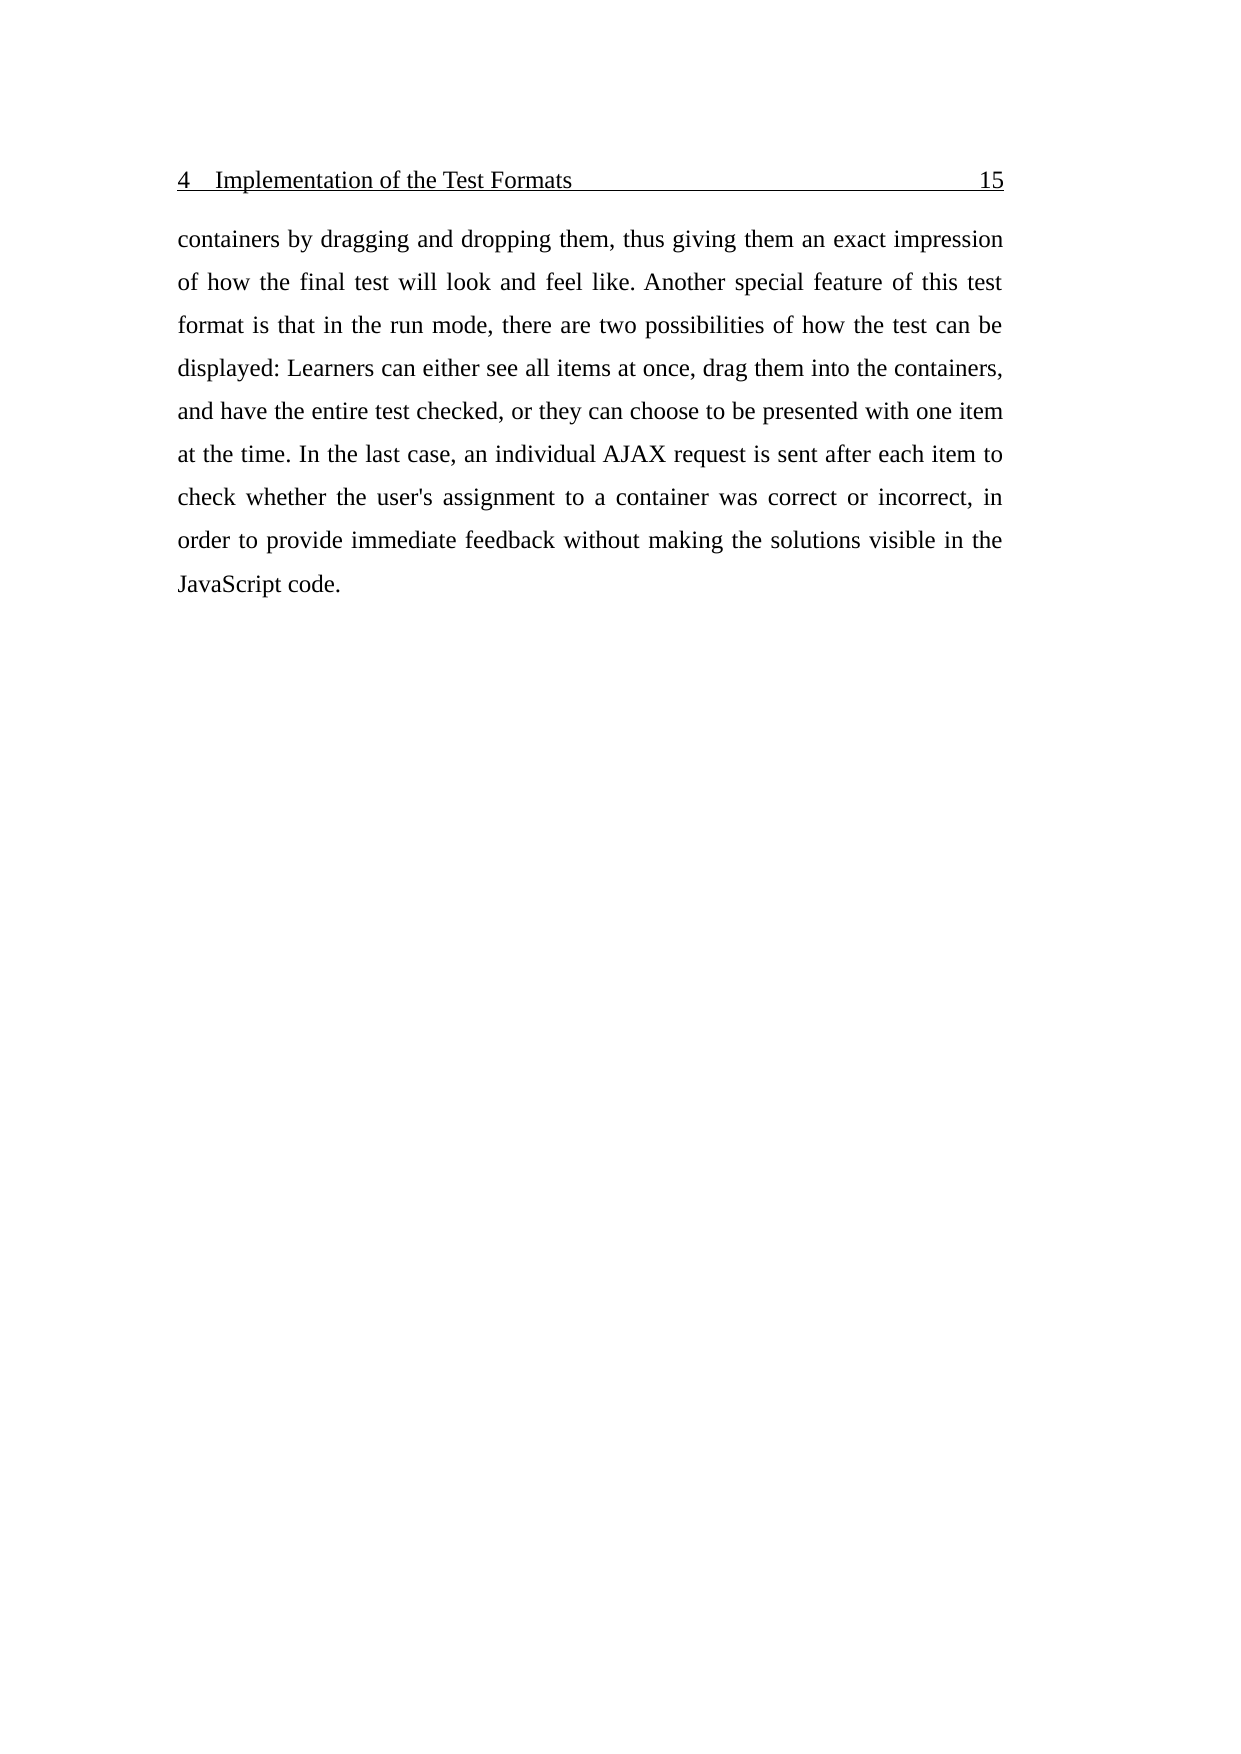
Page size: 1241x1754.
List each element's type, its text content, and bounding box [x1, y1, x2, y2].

text containers by dragging and dropping them, thus giving them an exact impression of how the final test will look and feel like. Another special feature of this test format is that in the run mode, there are two possibilities of how the test can be displayed: Learners can either see all items at once, drag them into the containers, and have the entire test checked, or they can choose to be presented with one item at the time. In the last case, an individual AJAX request is sent after each item to check whether the user's assignment to a container was correct or incorrect, in order to provide immediate feedback without making the solutions visible in the JavaScript code. [177, 224, 1004, 597]
